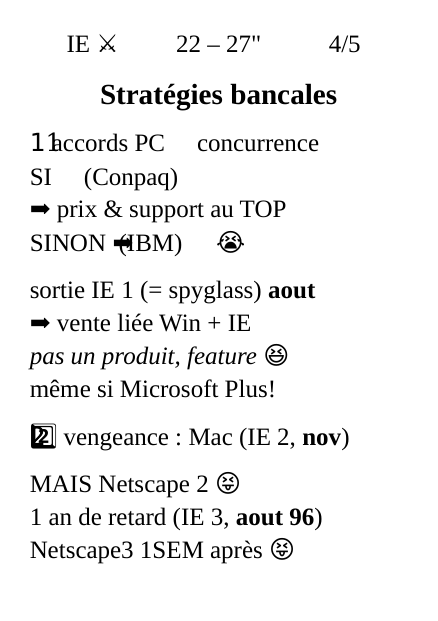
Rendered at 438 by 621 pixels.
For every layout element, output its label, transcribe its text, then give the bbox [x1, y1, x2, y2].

table_header 4/5 [281, 30, 407, 62]
text MAIS Netscape 2 😝 1 an de retard (IE 3, aout 96) Netscape3 1SEM après 😝 [29, 469, 407, 564]
table_header IE ⚔️ [30, 30, 155, 62]
subtitle Stratégies bancales [29, 77, 407, 111]
text sortie IE 1 (= spyglass) aout ➡️ vente liée Win + IE pas un produit, feature 😆 même si Microsoft Plus! [29, 275, 407, 403]
text 2️⃣ vengeance : Mac (IE 2, nov) [29, 422, 407, 451]
table_header 22 – 27" [155, 30, 281, 62]
text 1️⃣ accords PC ❌ concurrence SI ✅ (Conpaq) ➡️ prix & support au TOP SINON ❌ (IBM) ➡️ 😭 [29, 128, 407, 256]
